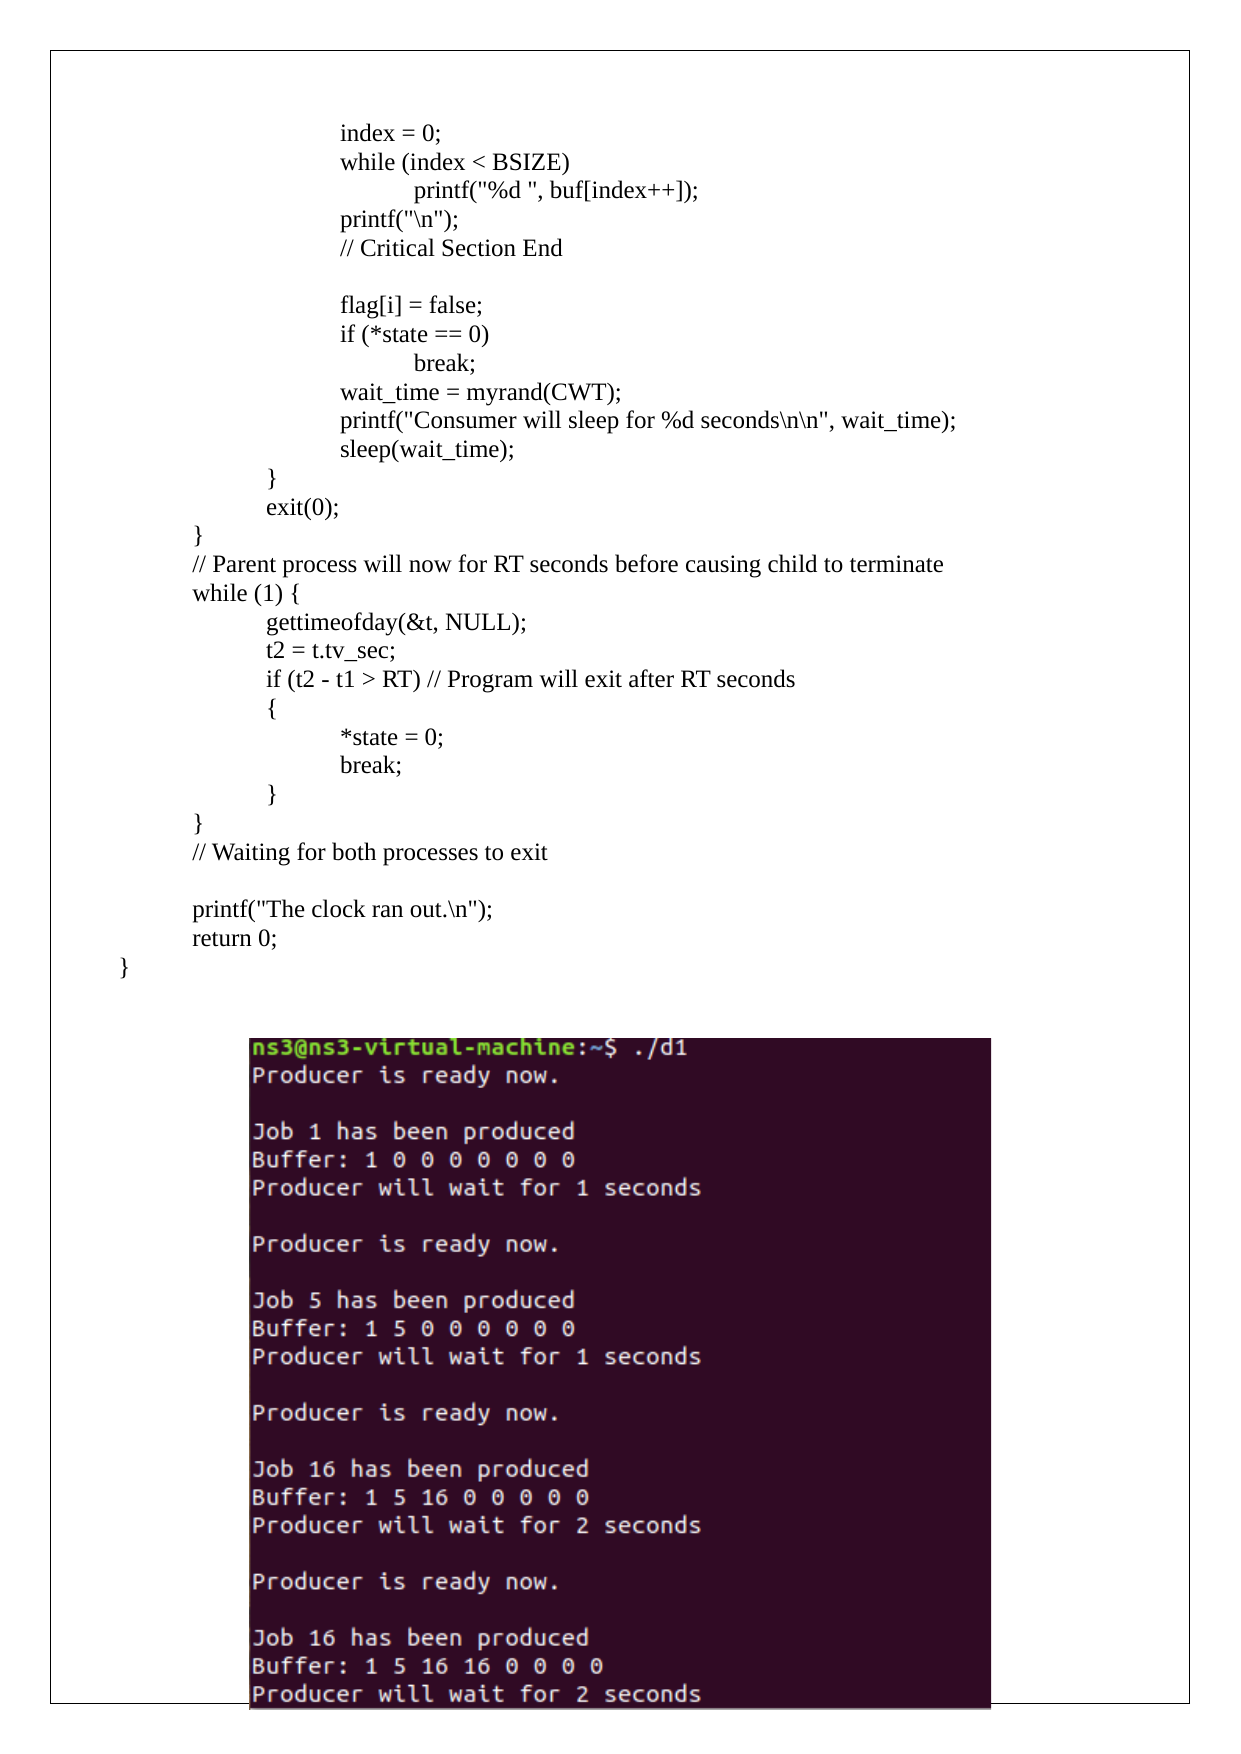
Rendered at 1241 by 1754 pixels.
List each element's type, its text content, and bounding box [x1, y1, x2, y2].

text } [118, 463, 1122, 492]
text break; [118, 348, 1122, 377]
text wait_time = myrand(CWT); [118, 377, 1122, 406]
text break; [118, 751, 1122, 779]
text return 0; [118, 923, 1122, 952]
text gettimeofday(&t, NULL); [118, 607, 1122, 636]
text } [118, 779, 1122, 808]
text if (*state == 0) [118, 319, 1122, 348]
text printf("Consumer will sleep for %d seconds\n\n", wait_time); [118, 406, 1122, 434]
text } [118, 808, 1122, 837]
text // Waiting for both processes to exit [118, 837, 1122, 866]
text printf("%d ", buf[index++]); [118, 176, 1122, 204]
text if (t2 - t1 > RT) // Program will exit after RT seconds [118, 664, 1122, 693]
text { [118, 693, 1122, 722]
text // Parent process will now for RT seconds before causing child to terminate [118, 549, 1122, 578]
text index = 0; [118, 118, 1122, 147]
text flag[i] = false; [118, 291, 1122, 319]
text // Critical Section End [118, 233, 1122, 262]
text while (index < BSIZE) [118, 147, 1122, 176]
text t2 = t.tv_sec; [118, 636, 1122, 664]
text sleep(wait_time); [118, 434, 1122, 463]
text printf("The clock ran out.\n"); [118, 894, 1122, 923]
text while (1) { [118, 578, 1122, 607]
text printf("\n"); [118, 204, 1122, 233]
text } [118, 952, 1122, 981]
text *state = 0; [118, 722, 1122, 751]
text exit(0); [118, 492, 1122, 521]
text } [118, 521, 1122, 549]
